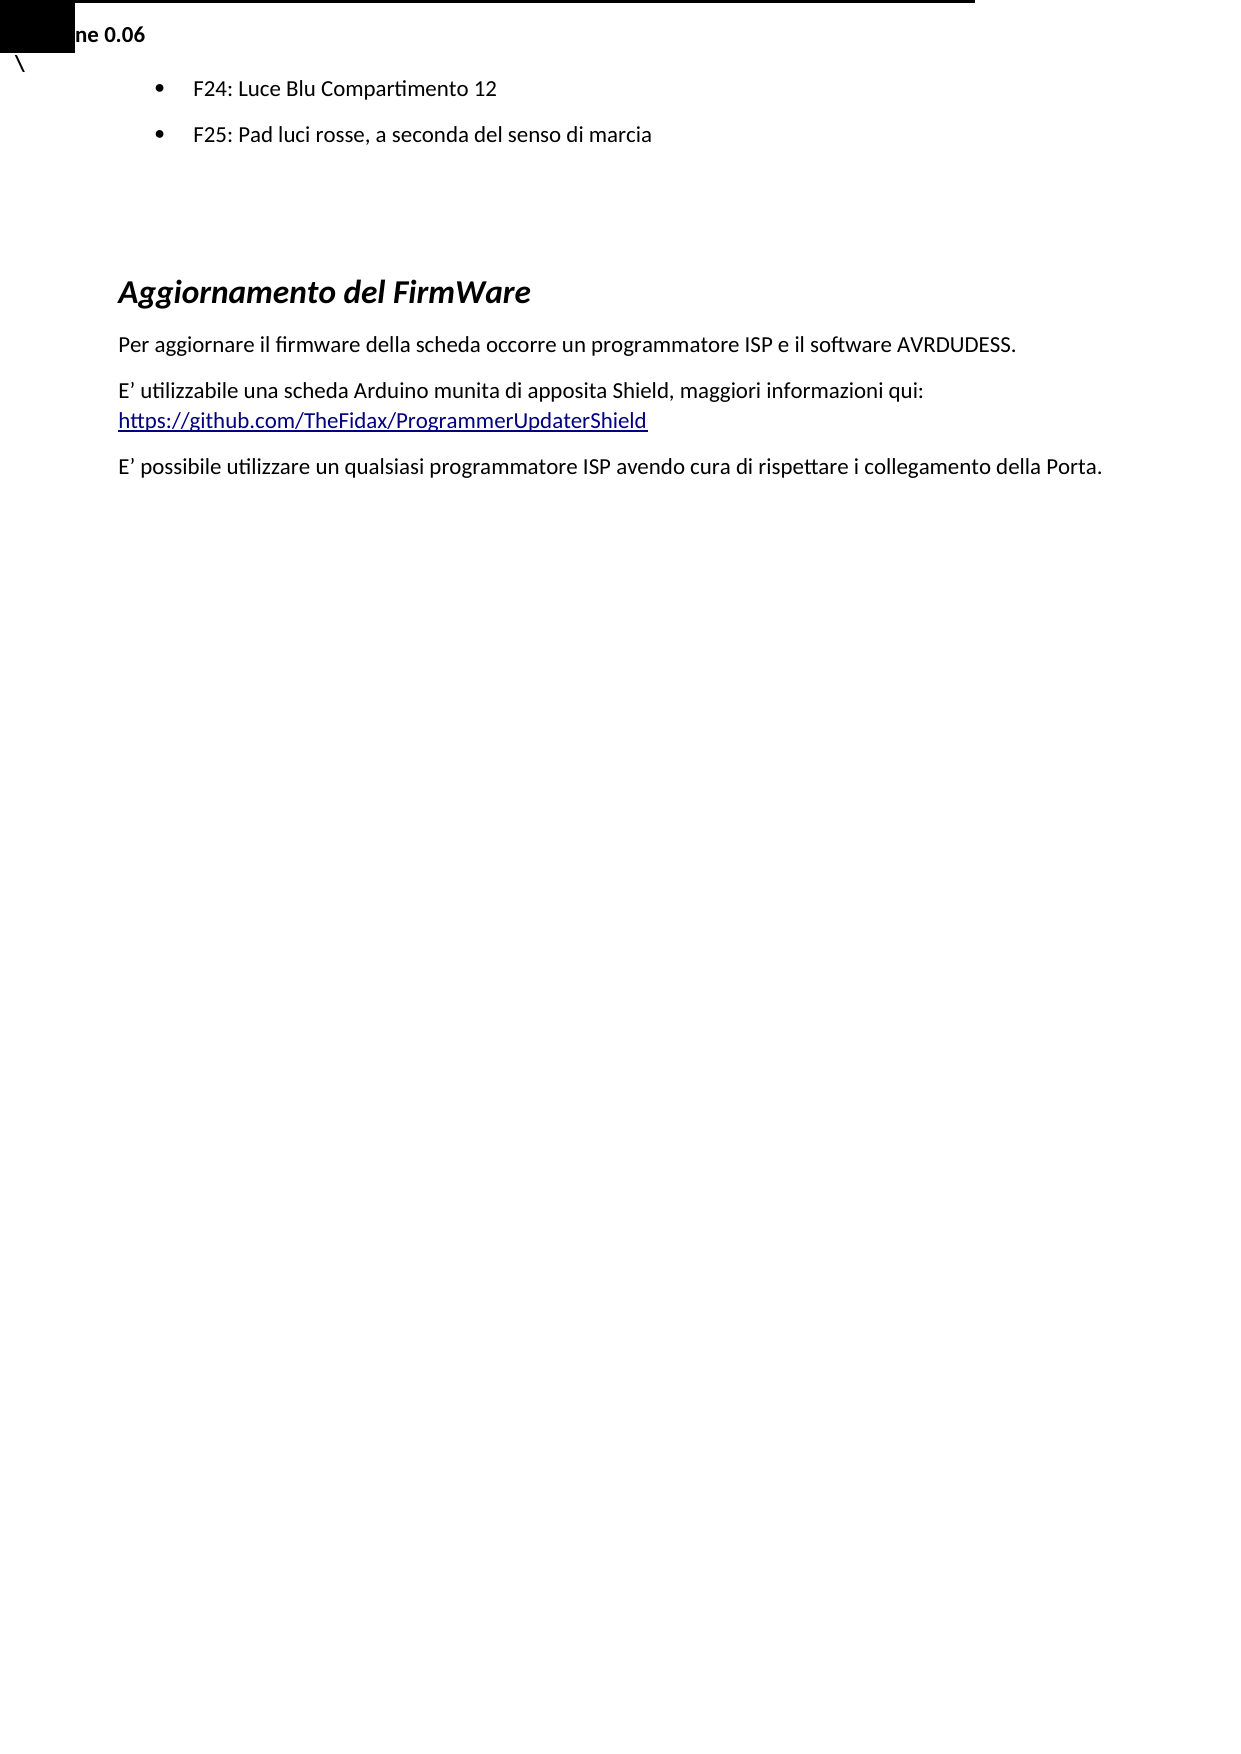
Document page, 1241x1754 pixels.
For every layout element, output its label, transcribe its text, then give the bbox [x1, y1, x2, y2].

list F24: Luce Blu Compartimento 12 [156, 74, 1122, 102]
text E’ utilizzabile una scheda Arduino munita di apposita Shield, maggiori informazioni qui: https://github.com/TheFidax/ProgrammerUpdaterShield [118, 377, 1122, 434]
text E’ possibile utilizzare un qualsiasi programmatore ISP avendo cura di rispettare i collegamento della Porta. [118, 452, 1122, 480]
text Per aggiornare il firmware della scheda occorre un programmatore ISP e il software AVRDUDESS. [118, 331, 1122, 359]
list F25: Pad luci rosse, a seconda del senso di marcia [156, 120, 1122, 148]
subtitle Aggiornamento del FirmWare [118, 271, 1122, 312]
